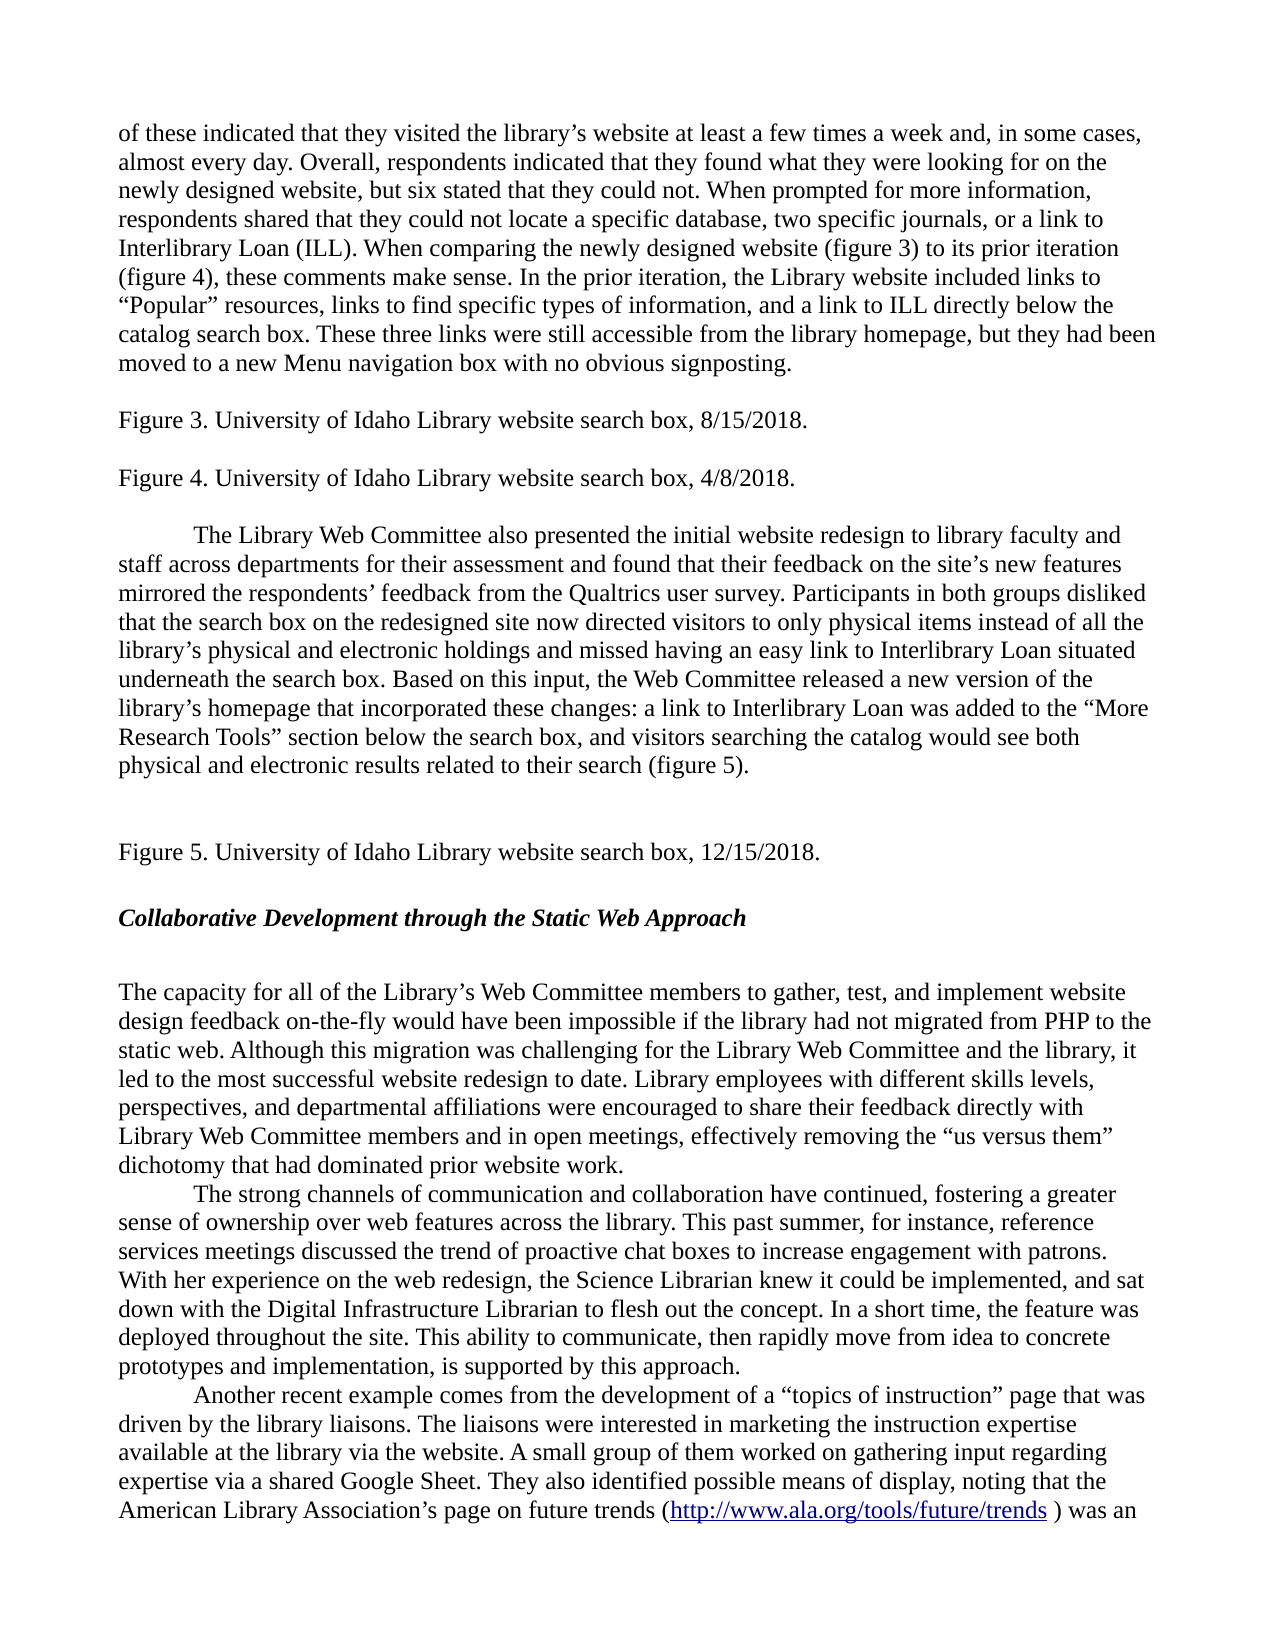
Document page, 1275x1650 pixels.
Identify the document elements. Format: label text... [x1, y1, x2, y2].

text Figure 4. University of Idaho Library website search box, 4/8/2018. [118, 463, 1157, 492]
text The Library Web Committee also presented the initial website redesign to library faculty and staff across departments for their assessment and found that their feedback on the site’s new features mirrored the respondents’ feedback from the Qualtrics user survey. Participants in both groups disliked that the search box on the redesigned site now directed visitors to only physical items instead of all the library’s physical and electronic holdings and missed having an easy link to Interlibrary Loan situated underneath the search box. Based on this input, the Web Committee released a new version of the library’s homepage that incorporated these changes: a link to Interlibrary Loan was added to the “More Research Tools” section below the search box, and visitors searching the catalog would see both physical and electronic results related to their search (figure 5). [118, 521, 1157, 779]
text Another recent example comes from the development of a “topics of instruction” page that was driven by the library liaisons. The liaisons were interested in marketing the instruction expertise available at the library via the website. A small group of them worked on gathering input regarding expertise via a shared Google Sheet. They also identified possible means of display, noting that the American Library Association’s page on future trends (http://www.ala.org/tools/future/trends ) was an [118, 1380, 1157, 1524]
text The strong channels of communication and collaboration have continued, fostering a greater sense of ownership over web features across the library. This past summer, for instance, reference services meetings discussed the trend of proactive chat boxes to increase engagement with patrons. With her experience on the web redesign, the Science Librarian knew it could be implemented, and sat down with the Digital Infrastructure Librarian to flesh out the concept. In a short time, the feature was deployed throughout the site. This ability to communicate, then rapidly move from idea to concrete prototypes and implementation, is supported by this approach. [118, 1179, 1157, 1380]
text Figure 5. University of Idaho Library website search box, 12/15/2018. [118, 837, 1157, 866]
subtitle Collaborative Development through the Static Web Approach [118, 903, 1098, 932]
text The capacity for all of the Library’s Web Committee members to gather, test, and implement website design feedback on-the-fly would have been impossible if the library had not migrated from PHP to the static web. Although this migration was challenging for the Library Web Committee and the library, it led to the most successful website redesign to date. Library employees with different skills levels, perspectives, and departmental affiliations were encouraged to share their feedback directly with Library Web Committee members and in open meetings, effectively removing the “us versus them” dichotomy that had dominated prior website work. [118, 977, 1157, 1179]
text of these indicated that they visited the library’s website at least a few times a week and, in some cases, almost every day. Overall, respondents indicated that they found what they were looking for on the newly designed website, but six stated that they could not. When prompted for more information, respondents shared that they could not locate a specific database, two specific journals, or a link to Interlibrary Loan (ILL). When comparing the newly designed website (figure 3) to its prior iteration (figure 4), these comments make sense. In the prior iteration, the Library website included links to “Popular” resources, links to find specific types of information, and a link to ILL directly below the catalog search box. These three links were still accessible from the library homepage, but they had been moved to a new Menu navigation box with no obvious signposting. [118, 118, 1157, 377]
text Figure 3. University of Idaho Library website search box, 8/15/2018. [118, 406, 1157, 434]
